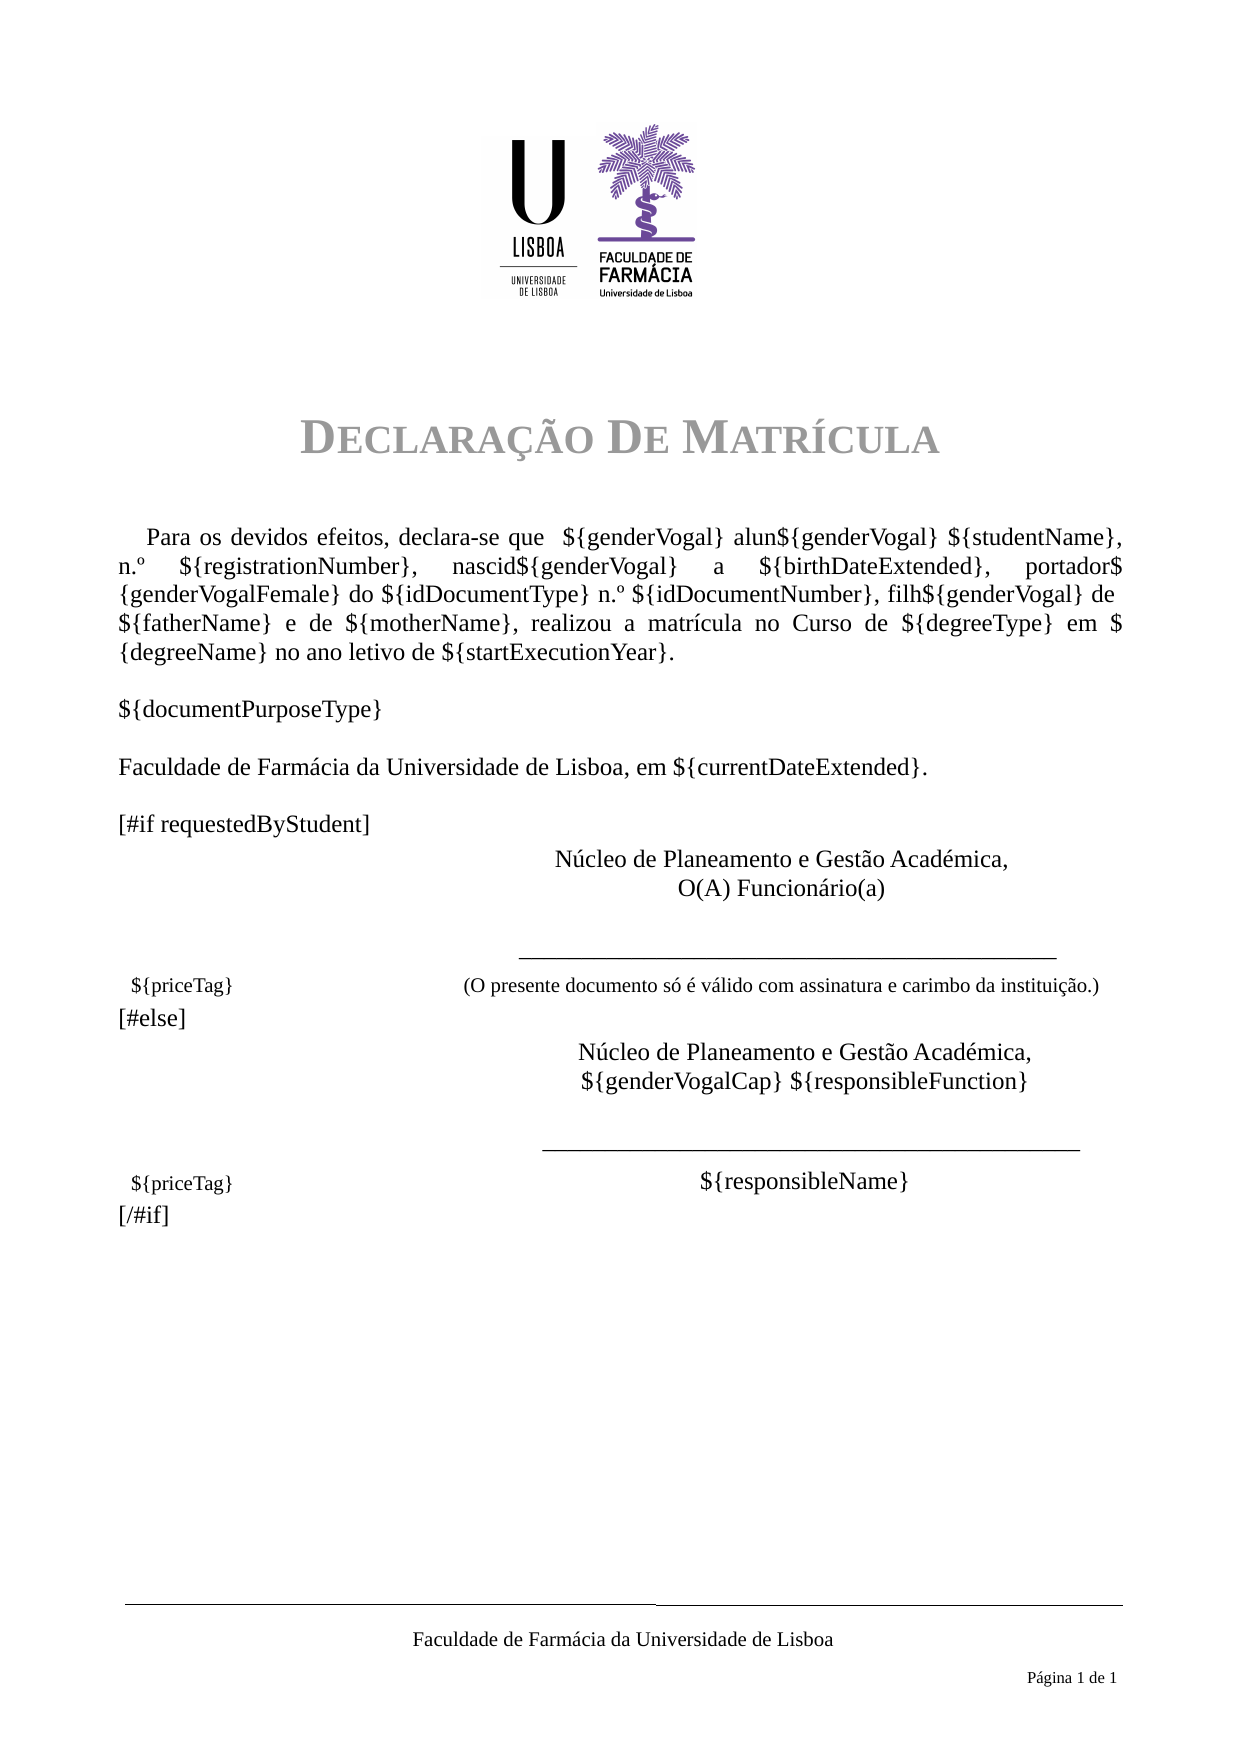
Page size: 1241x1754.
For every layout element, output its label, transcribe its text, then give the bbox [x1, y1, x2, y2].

table_header Núcleo de Planeamento e Gestão Académica, ${genderVogalCap} ${responsibleFunction} [125, 1031, 1110, 1100]
table_header ${priceTag} [125, 838, 453, 1003]
text ${documentPurposeType} [118, 694, 1122, 723]
text Faculdade de Farmácia da Universidade de Lisboa, em ${currentDateExtended}. [118, 752, 1122, 781]
table_cell (O presente documento só é válido com assinatura e carimbo da instituição.) [453, 967, 1110, 1003]
table_cell ___________________________________________ [500, 1100, 1110, 1160]
table_cell ${responsibleName} [500, 1160, 1110, 1200]
text [#if requestedByStudent] [118, 809, 1122, 838]
text Declaração De Matrícula [118, 407, 1122, 464]
text Para os devidos efeitos, declara-se que ${genderVogal} alun${genderVogal} ${studentName}, n.º ${registrationNumber}, nascid${genderVogal} a ${birthDateExtended}, portador${genderVogalFemale} do ${idDocumentType} n.º ${idDocumentNumber}, filh${genderVogal} de ${fatherName} e de ${motherName}, realizou a matrícula no Curso de ${degreeType} em ${degreeName} no ano letivo de ${startExecutionYear}. [118, 522, 1122, 666]
text [#else] [118, 1003, 1122, 1031]
table_header Núcleo de Planeamento e Gestão Académica, O(A) Funcionário(a) [453, 838, 1110, 907]
picture [480, 122, 698, 299]
table_cell ___________________________________________ [453, 907, 1110, 967]
text [/#if] [118, 1200, 1122, 1229]
table_cell ${priceTag} [125, 1100, 500, 1200]
